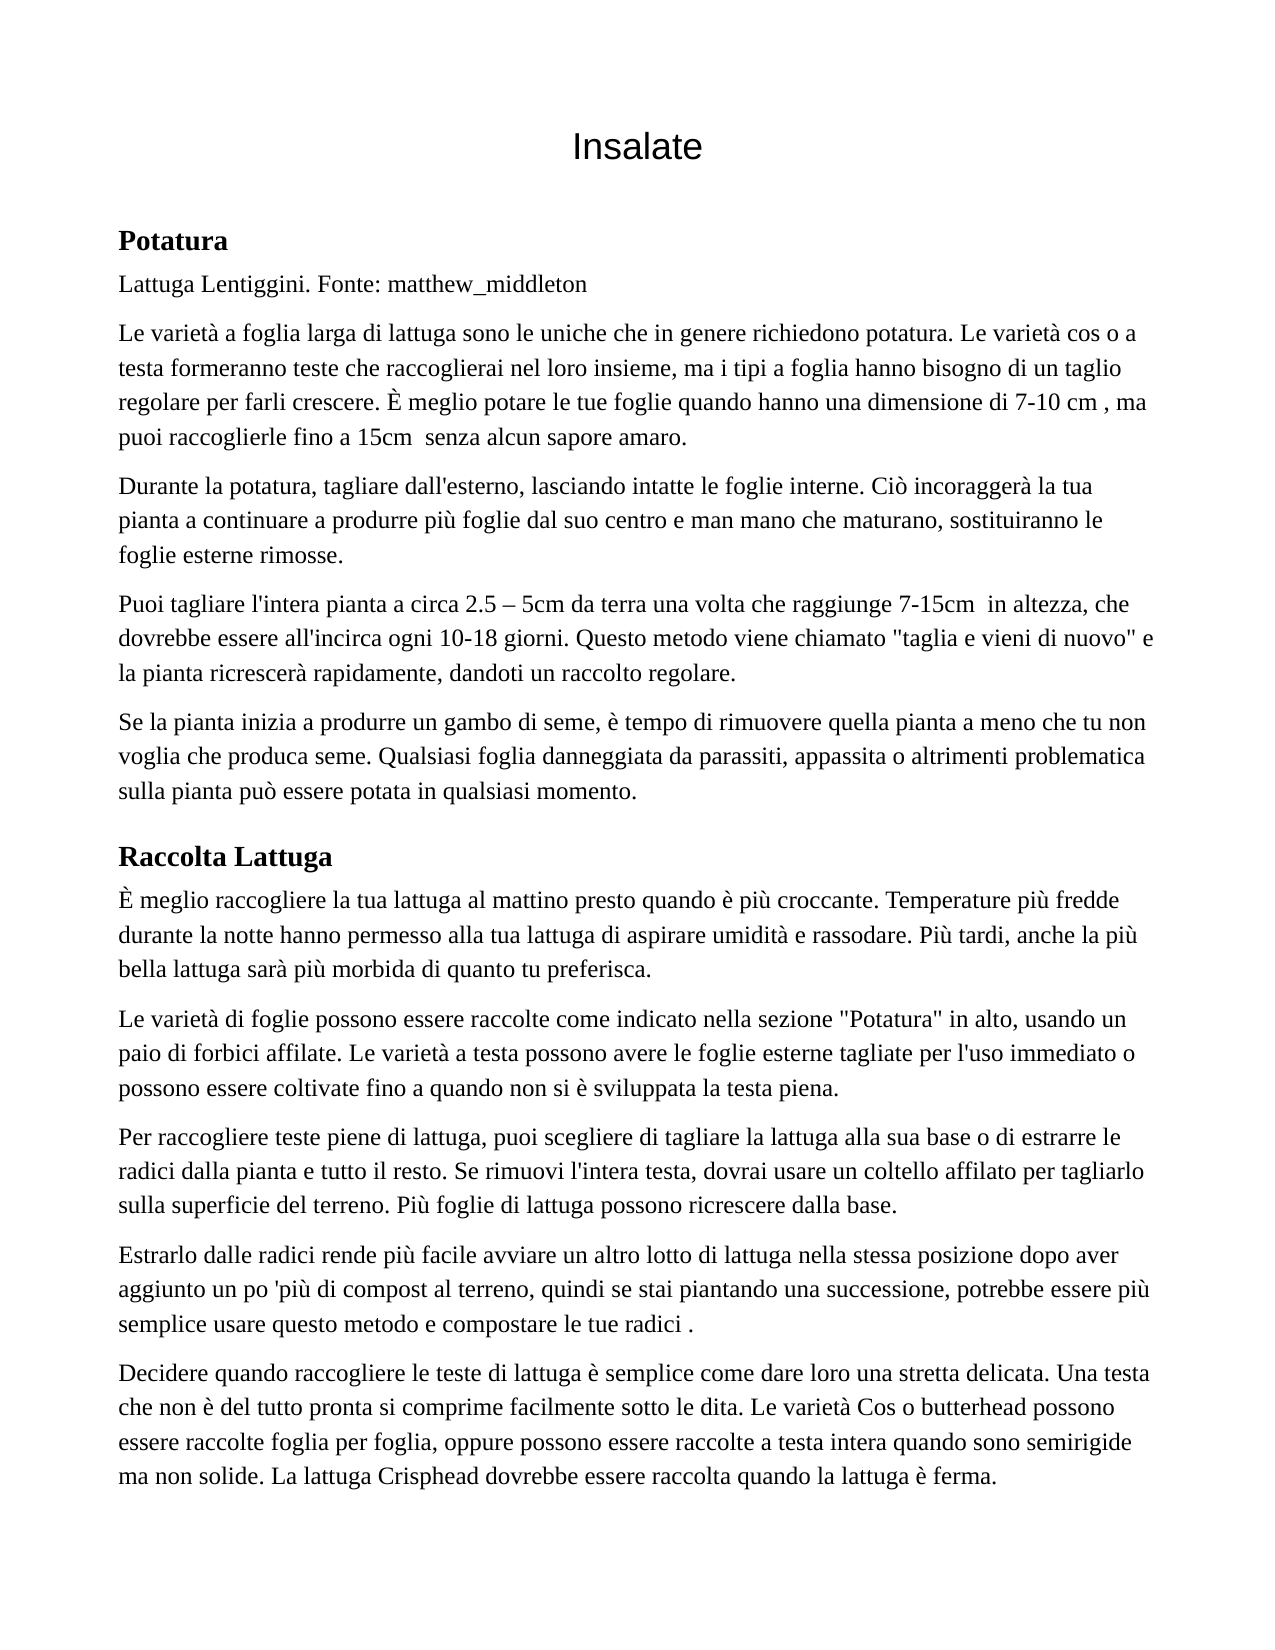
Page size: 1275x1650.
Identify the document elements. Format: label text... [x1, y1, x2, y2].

text Per raccogliere teste piene di lattuga, puoi scegliere di tagliare la lattuga alla sua base o di estrarre le radici dalla pianta e tutto il resto. Se rimuovi l'intera testa, dovrai usare un coltello affilato per tagliarlo sulla superficie del terreno. Più foglie di lattuga possono ricrescere dalla base. [118, 1122, 1157, 1219]
text Puoi tagliare l'intera pianta a circa 2.5 – 5cm da terra una volta che raggiunge 7-15cm in altezza, che dovrebbe essere all'incirca ogni 10-18 giorni. Questo metodo viene chiamato "taglia e vieni di nuovo" e la pianta ricrescerà rapidamente, dandoti un raccolto regolare. [118, 589, 1157, 687]
text Le varietà di foglie possono essere raccolte come indicato nella sezione "Potatura" in alto, usando un paio di forbici affilate. Le varietà a testa possono avere le foglie esterne tagliate per l'uso immediato o possono essere coltivate fino a quando non si è sviluppata la testa piena. [118, 1004, 1157, 1101]
text Estrarlo dalle radici rende più facile avviare un altro lotto di lattuga nella stessa posizione dopo aver aggiunto un po 'più di compost al terreno, quindi se stai piantando una successione, potrebbe essere più semplice usare questo metodo e compostare le tue radici . [118, 1240, 1157, 1337]
text Lattuga Lentiggini. Fonte: matthew_middleton [118, 269, 1157, 298]
text Durante la potatura, tagliare dall'esterno, lasciando intatte le foglie interne. Ciò incoraggerà la tua pianta a continuare a produrre più foglie dal suo centro e man mano che maturano, sostituiranno le foglie esterne rimosse. [118, 471, 1157, 569]
subtitle Potatura [118, 223, 1157, 257]
text È meglio raccogliere la tua lattuga al mattino presto quando è più croccante. Temperature più fredde durante la notte hanno permesso alla tua lattuga di aspirare umidità e rassodare. Più tardi, anche la più bella lattuga sarà più morbida di quanto tu preferisca. [118, 886, 1157, 983]
text Se la pianta inizia a produrre un gambo di seme, è tempo di rimuovere quella pianta a meno che tu non voglia che produca seme. Qualsiasi foglia danneggiata da parassiti, appassita o altrimenti problematica sulla pianta può essere potata in qualsiasi momento. [118, 707, 1157, 805]
subtitle Insalate [118, 124, 1157, 167]
text Le varietà a foglia larga di lattuga sono le uniche che in genere richiedono potatura. Le varietà cos o a testa formeranno teste che raccoglierai nel loro insieme, ma i tipi a foglia hanno bisogno di un taglio regolare per farli crescere. È meglio potare le tue foglie quando hanno una dimensione di 7-10 cm , ma puoi raccoglierle fino a 15cm senza alcun sapore amaro. [118, 318, 1157, 451]
subtitle Raccolta Lattuga [118, 839, 1157, 873]
text Decidere quando raccogliere le teste di lattuga è semplice come dare loro una stretta delicata. Una testa che non è del tutto pronta si comprime facilmente sotto le dita. Le varietà Cos o butterhead possono essere raccolte foglia per foglia, oppure possono essere raccolte a testa intera quando sono semirigide ma non solide. La lattuga Crisphead dovrebbe essere raccolta quando la lattuga è ferma. [118, 1358, 1157, 1490]
